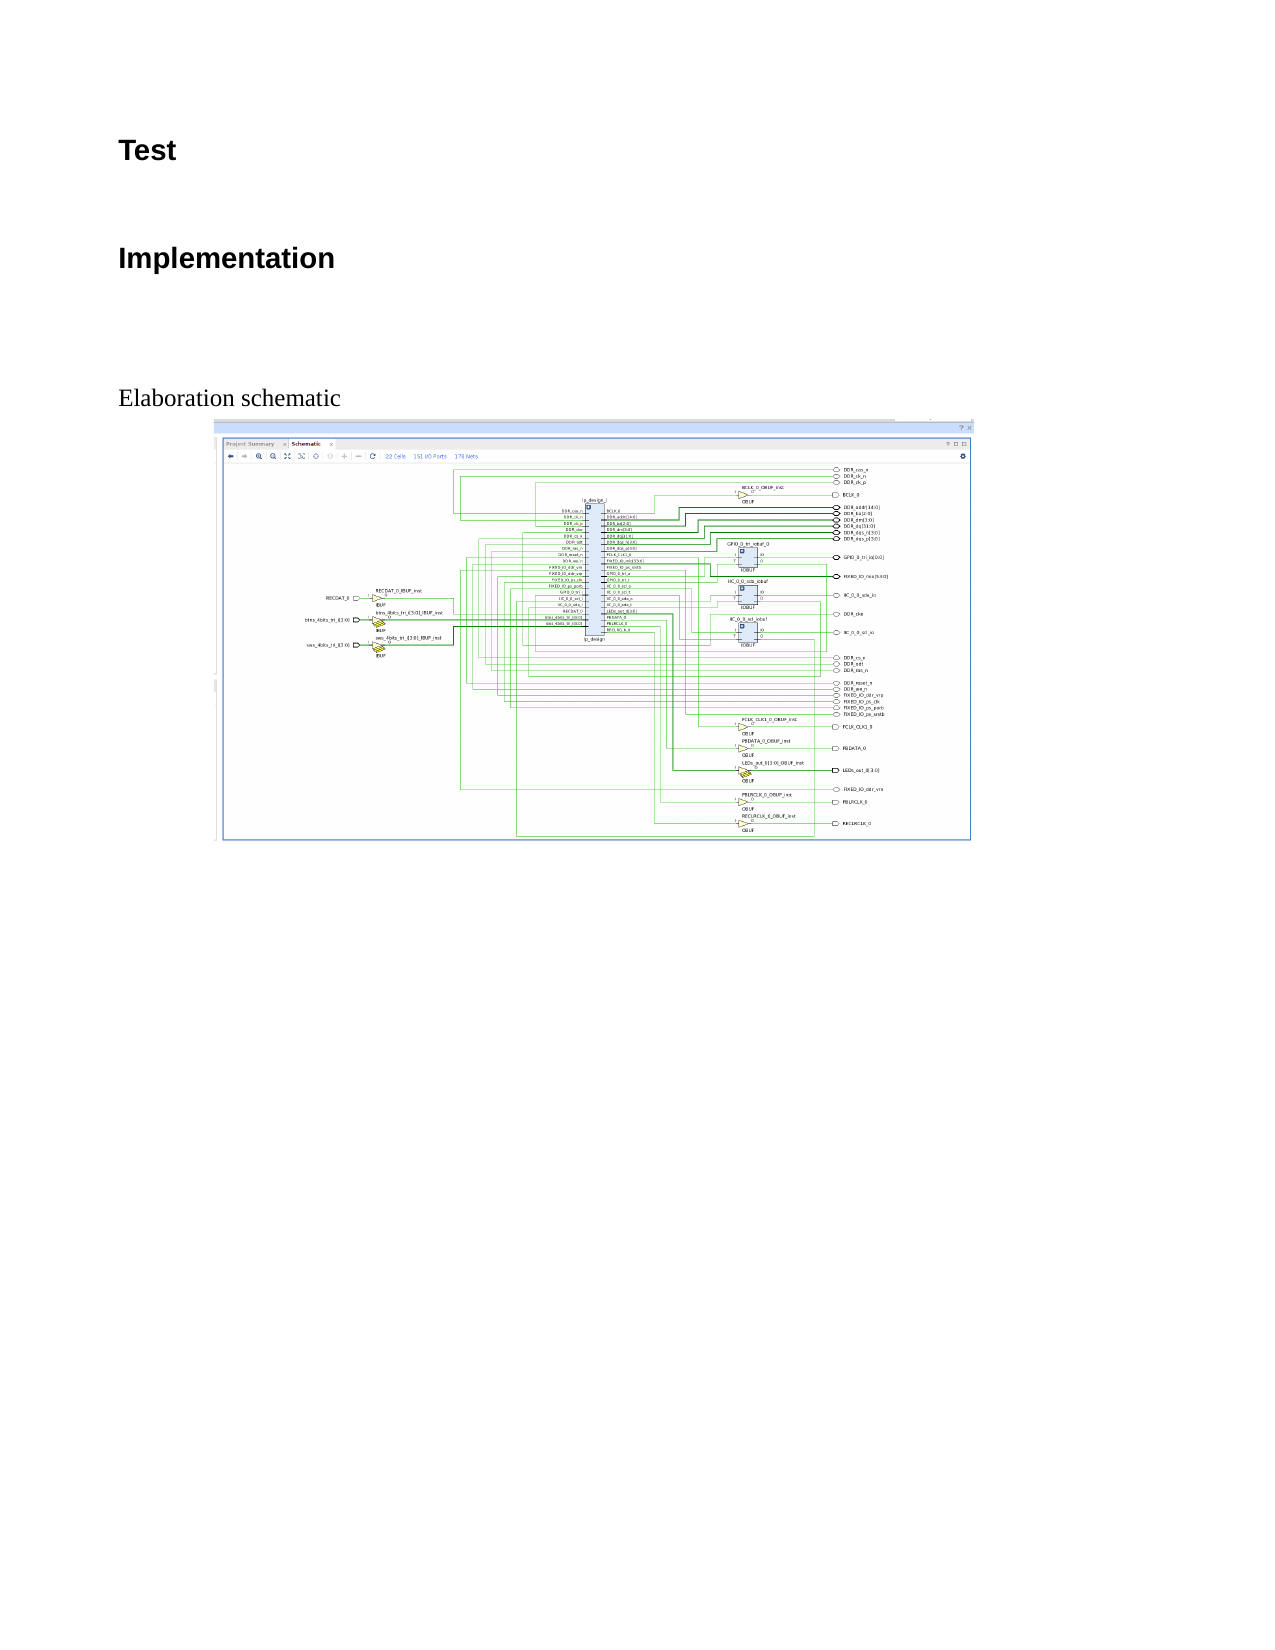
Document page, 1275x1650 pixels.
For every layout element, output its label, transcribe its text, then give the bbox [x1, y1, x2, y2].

subtitle Test [118, 133, 1157, 166]
text Elaboration schematic [118, 383, 1157, 411]
subtitle Implementation [118, 241, 1157, 275]
